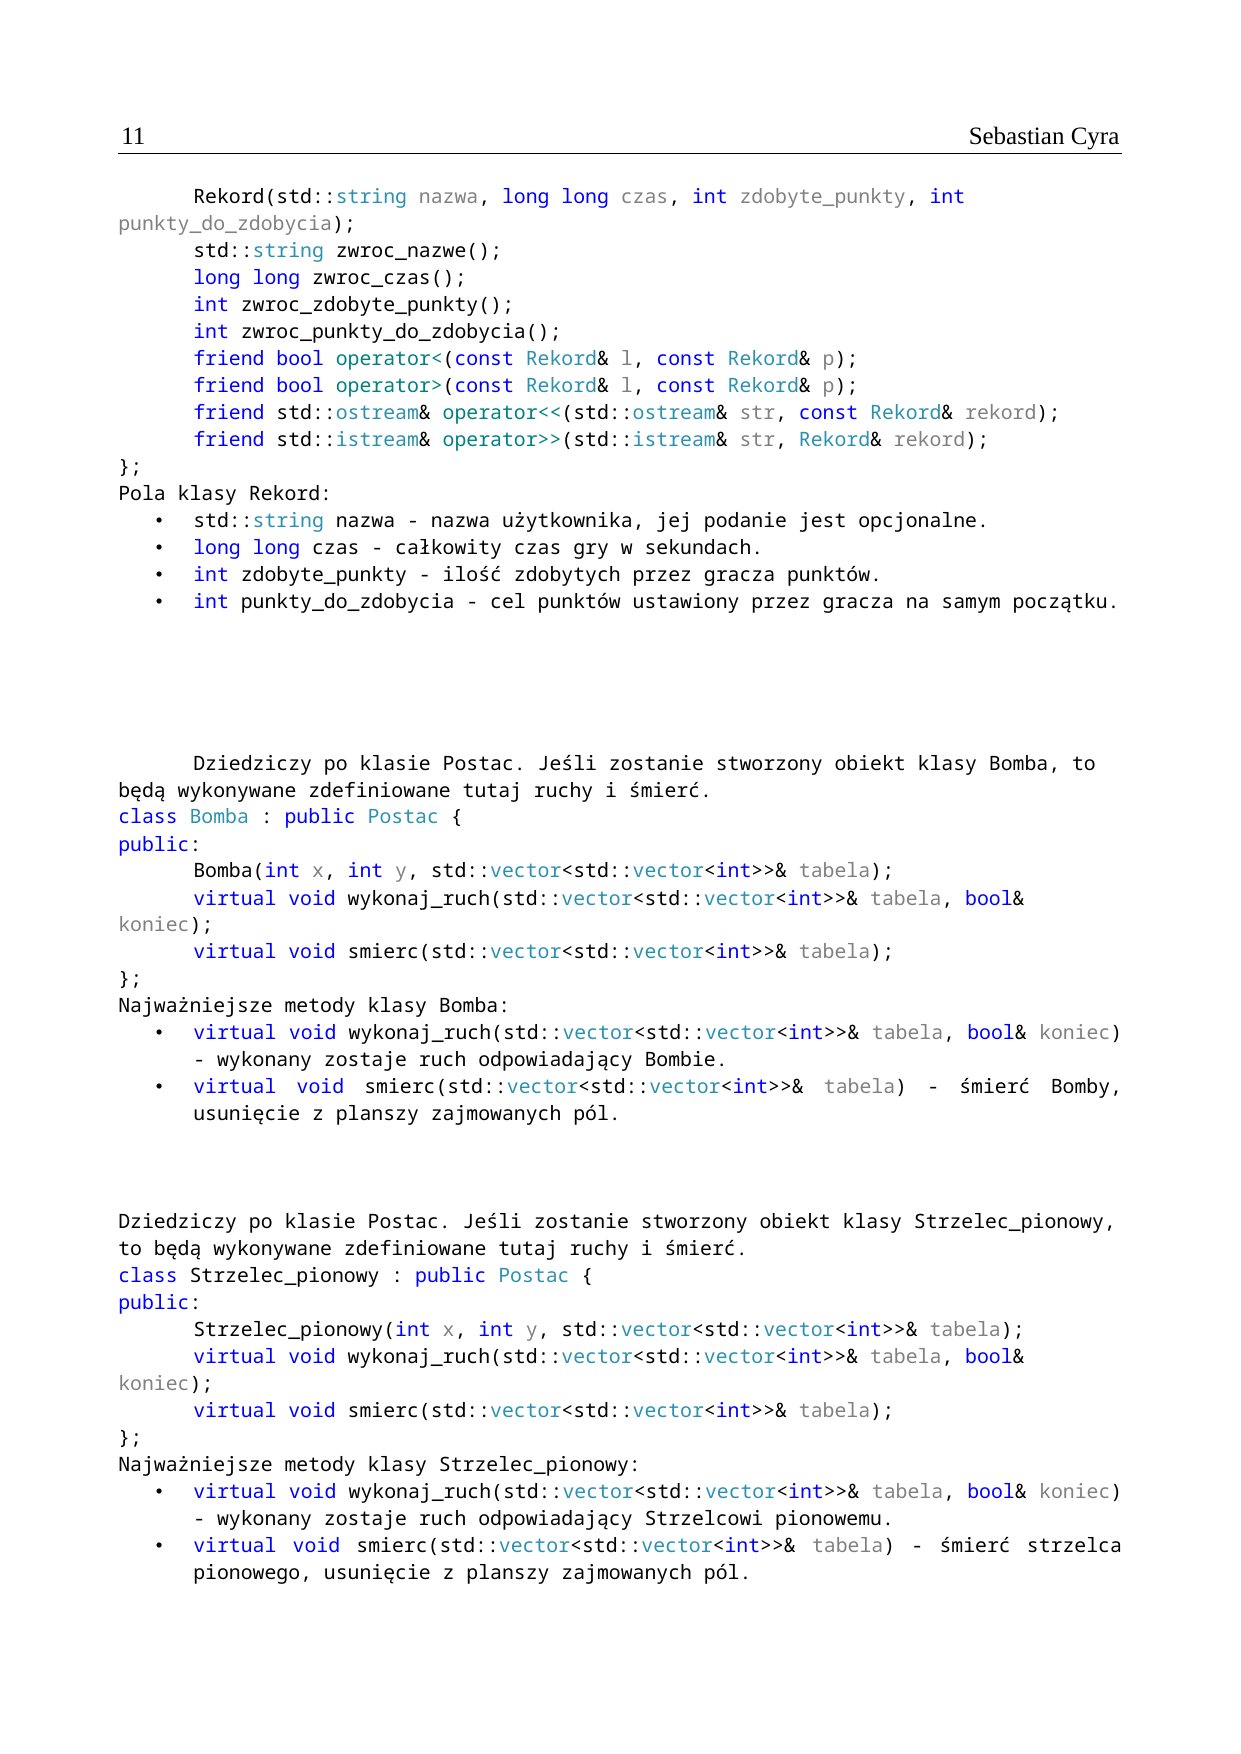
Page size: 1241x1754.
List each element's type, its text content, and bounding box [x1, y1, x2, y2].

list std::string nazwa - nazwa użytkownika, jej podanie jest opcjonalne. [156, 506, 1122, 533]
text Pola klasy Rekord: [118, 479, 1122, 506]
text virtual void smierc(std::vector<std::vector<int>>& tabela); [118, 1396, 1122, 1423]
text virtual void smierc(std::vector<std::vector<int>>& tabela); [118, 938, 1122, 965]
text Dziedziczy po klasie Postac. Jeśli zostanie stworzony obiekt klasy Bomba, to będą wykonywane zdefiniowane tutaj ruchy i śmierć. [118, 749, 1122, 803]
list long long czas - całkowity czas gry w sekundach. [156, 533, 1122, 560]
list virtual void wykonaj_ruch(std::vector<std::vector<int>>& tabela, bool& koniec) - wykonany zostaje ruch odpowiadający Strzelcowi pionowemu. [156, 1477, 1122, 1531]
text class Strzelec_pionowy : public Postac { [118, 1261, 1122, 1288]
text Strzelec_pionowy(int x, int y, std::vector<std::vector<int>>& tabela); [118, 1315, 1122, 1342]
list int zdobyte_punkty - ilość zdobytych przez gracza punktów. [156, 560, 1122, 587]
text Najważniejsze metody klasy Bomba: [118, 992, 1122, 1019]
text friend bool operator<(const Rekord& l, const Rekord& p); [118, 344, 1122, 371]
list int punkty_do_zdobycia - cel punktów ustawiony przez gracza na samym początku. [156, 587, 1122, 614]
text Rekord(std::string nazwa, long long czas, int zdobyte_punkty, int punkty_do_zdobycia); [118, 182, 1122, 236]
text long long zwroc_czas(); [118, 263, 1122, 290]
list virtual void smierc(std::vector<std::vector<int>>& tabela) - śmierć Bomby, usunięcie z planszy zajmowanych pól. [156, 1073, 1122, 1127]
text friend std::istream& operator>>(std::istream& str, Rekord& rekord); [118, 425, 1122, 452]
list virtual void wykonaj_ruch(std::vector<std::vector<int>>& tabela, bool& koniec) - wykonany zostaje ruch odpowiadający Bombie. [156, 1019, 1122, 1073]
list virtual void smierc(std::vector<std::vector<int>>& tabela) - śmierć strzelca pionowego, usunięcie z planszy zajmowanych pól. [156, 1531, 1122, 1585]
text Dziedziczy po klasie Postac. Jeśli zostanie stworzony obiekt klasy Strzelec_pionowy, to będą wykonywane zdefiniowane tutaj ruchy i śmierć. [118, 1207, 1122, 1261]
text }; [118, 452, 1122, 479]
text friend std::ostream& operator<<(std::ostream& str, const Rekord& rekord); [118, 398, 1122, 425]
text }; [118, 965, 1122, 992]
text }; [118, 1423, 1122, 1450]
text Najważniejsze metody klasy Strzelec_pionowy: [118, 1450, 1122, 1477]
text class Bomba : public Postac { [118, 803, 1122, 830]
text virtual void wykonaj_ruch(std::vector<std::vector<int>>& tabela, bool& koniec); [118, 1342, 1122, 1396]
text public: [118, 1288, 1122, 1315]
text std::string zwroc_nazwe(); [118, 236, 1122, 263]
text int zwroc_punkty_do_zdobycia(); [118, 317, 1122, 344]
text Bomba(int x, int y, std::vector<std::vector<int>>& tabela); [118, 857, 1122, 884]
text friend bool operator>(const Rekord& l, const Rekord& p); [118, 371, 1122, 398]
text int zwroc_zdobyte_punkty(); [118, 290, 1122, 317]
text public: [118, 830, 1122, 857]
text virtual void wykonaj_ruch(std::vector<std::vector<int>>& tabela, bool& koniec); [118, 884, 1122, 938]
